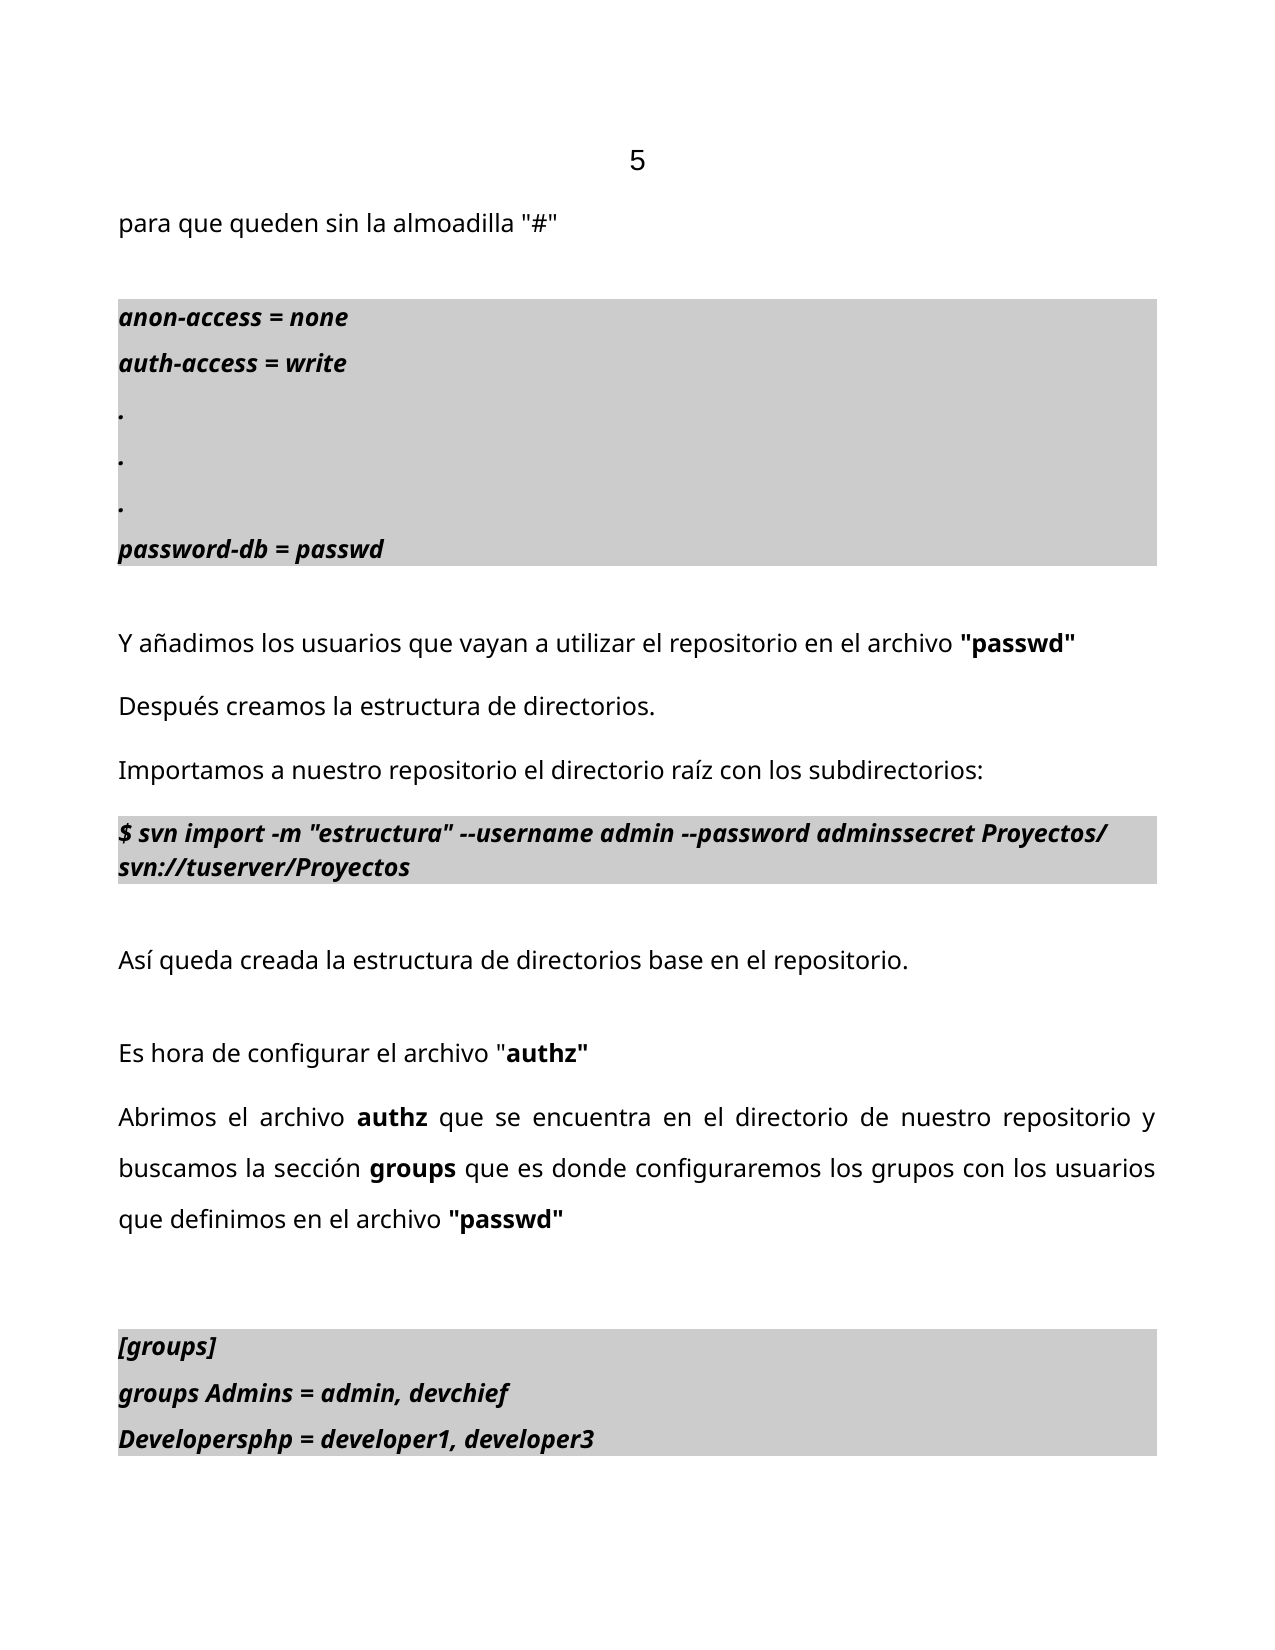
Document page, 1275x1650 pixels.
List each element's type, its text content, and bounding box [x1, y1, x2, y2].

text $ svn import -m "estructura" --username admin --password adminssecret Proyectos/ svn://tuserver/Proyectos [118, 816, 1157, 884]
text . [118, 486, 1157, 519]
text para que queden sin la almoadilla "#" [118, 206, 1157, 240]
text Y añadimos los usuarios que vayan a utilizar el repositorio en el archivo "passwd" [118, 625, 1157, 659]
text Después creamos la estructura de directorios. [118, 689, 1157, 723]
text Developersphp = developer1, developer3 [118, 1422, 1157, 1456]
text Así queda creada la estructura de directorios base en el repositorio. [118, 943, 1157, 977]
text . [118, 392, 1157, 426]
text Abrimos el archivo authz que se encuentra en el directorio de nuestro repositorio y buscamos la sección groups que es donde configuraremos los grupos con los usuarios que definimos en el archivo "passwd" [118, 1100, 1157, 1236]
text Es hora de configurar el archivo "authz" [118, 1036, 1157, 1070]
text groups Admins = admin, devchief [118, 1375, 1157, 1409]
text Importamos a nuestro repositorio el directorio raíz con los subdirectorios: [118, 752, 1157, 786]
text auth-access = write [118, 346, 1157, 380]
text password-db = passwd [118, 532, 1157, 566]
text . [118, 439, 1157, 473]
text anon-access = none [118, 299, 1157, 333]
text [groups] [118, 1329, 1157, 1363]
